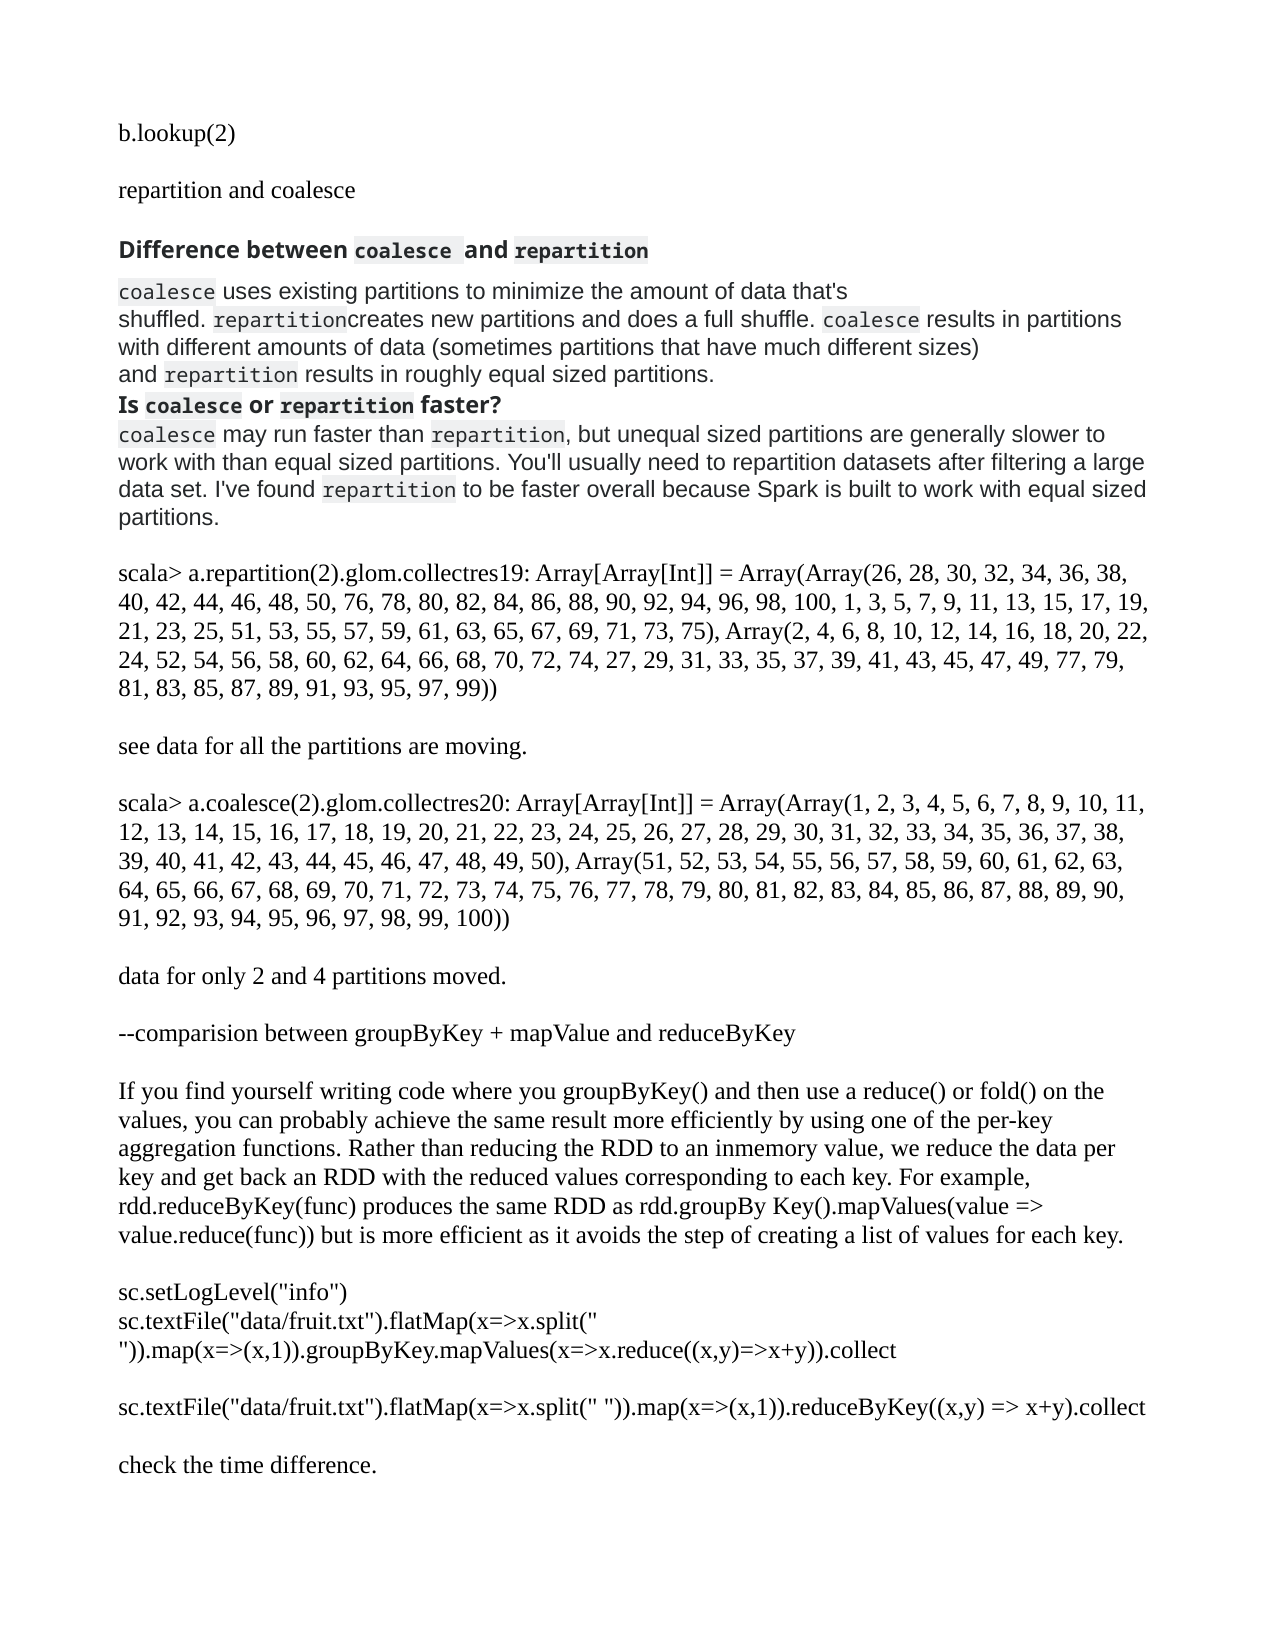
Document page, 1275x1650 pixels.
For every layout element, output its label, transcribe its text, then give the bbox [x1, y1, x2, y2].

text b.lookup(2) [118, 118, 1157, 147]
text check the time difference. [118, 1450, 1157, 1478]
text sc.setLogLevel("info") [118, 1277, 1157, 1306]
text Difference between coalesce and repartition [118, 233, 1157, 265]
text repartition and coalesce [118, 176, 1157, 204]
text scala> a.repartition(2).glom.collectres19: Array[Array[Int]] = Array(Array(26, 28, 30, 32, 34, 36, 38, 40, 42, 44, 46, 48, 50, 76, 78, 80, 82, 84, 86, 88, 90, 92, 94, 96, 98, 100, 1, 3, 5, 7, 9, 11, 13, 15, 17, 19, 21, 23, 25, 51, 53, 55, 57, 59, 61, 63, 65, 67, 69, 71, 73, 75), Array(2, 4, 6, 8, 10, 12, 14, 16, 18, 20, 22, 24, 52, 54, 56, 58, 60, 62, 64, 66, 68, 70, 72, 74, 27, 29, 31, 33, 35, 37, 39, 41, 43, 45, 47, 49, 77, 79, 81, 83, 85, 87, 89, 91, 93, 95, 97, 99)) [118, 558, 1157, 702]
text sc.textFile("data/fruit.txt").flatMap(x=>x.split(" ")).map(x=>(x,1)).groupByKey.mapValues(x=>x.reduce((x,y)=>x+y)).collect [118, 1306, 1157, 1363]
text scala> a.coalesce(2).glom.collectres20: Array[Array[Int]] = Array(Array(1, 2, 3, 4, 5, 6, 7, 8, 9, 10, 11, 12, 13, 14, 15, 16, 17, 18, 19, 20, 21, 22, 23, 24, 25, 26, 27, 28, 29, 30, 31, 32, 33, 34, 35, 36, 37, 38, 39, 40, 41, 42, 43, 44, 45, 46, 47, 48, 49, 50), Array(51, 52, 53, 54, 55, 56, 57, 58, 59, 60, 61, 62, 63, 64, 65, 66, 67, 68, 69, 70, 71, 72, 73, 74, 75, 76, 77, 78, 79, 80, 81, 82, 83, 84, 85, 86, 87, 88, 89, 90, 91, 92, 93, 94, 95, 96, 97, 98, 99, 100)) [118, 788, 1157, 932]
text coalesce uses existing partitions to minimize the amount of data that's shuffled. repartitioncreates new partitions and does a full shuffle. coalesce results in partitions with different amounts of data (sometimes partitions that have much different sizes) and repartition results in roughly equal sized partitions. [118, 278, 1157, 388]
text --comparision between groupByKey + mapValue and reduceByKey [118, 1018, 1157, 1047]
text coalesce may run faster than repartition, but unequal sized partitions are generally slower to work with than equal sized partitions. You'll usually need to repartition datasets after filtering a large data set. I've found repartition to be faster overall because Spark is built to work with equal sized partitions. [118, 420, 1157, 530]
text data for only 2 and 4 partitions moved. [118, 961, 1157, 990]
text sc.textFile("data/fruit.txt").flatMap(x=>x.split(" ")).map(x=>(x,1)).reduceByKey((x,y) => x+y).collect [118, 1392, 1157, 1421]
text see data for all the partitions are moving. [118, 731, 1157, 760]
text If you find yourself writing code where you groupByKey() and then use a reduce() or fold() on the values, you can probably achieve the same result more efficiently by using one of the per-key aggregation functions. Rather than reducing the RDD to an inmemory value, we reduce the data per key and get back an RDD with the reduced values corresponding to each key. For example, rdd.reduceByKey(func) produces the same RDD as rdd.groupBy Key().mapValues(value => value.reduce(func)) but is more efficient as it avoids the step of creating a list of values for each key. [118, 1076, 1157, 1248]
text Is coalesce or repartition faster? [118, 388, 1157, 420]
